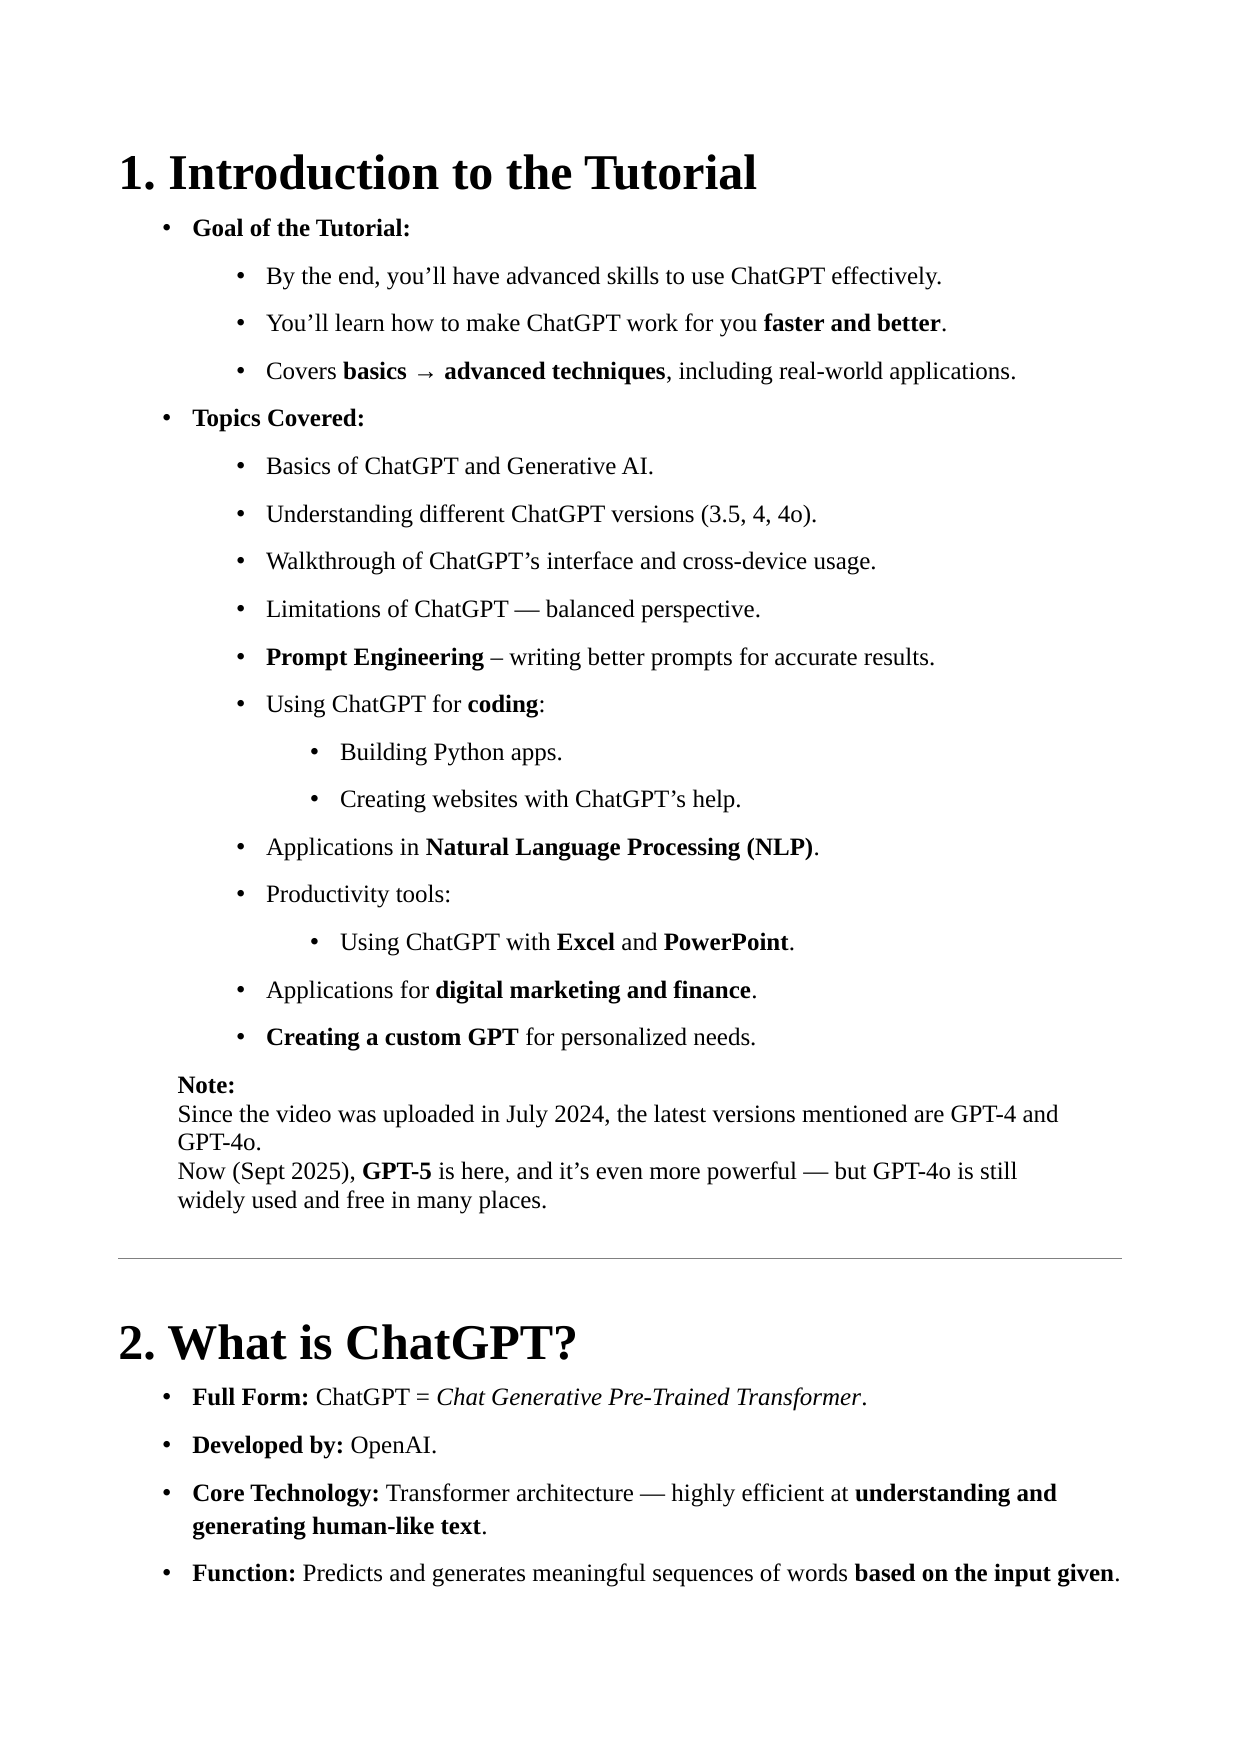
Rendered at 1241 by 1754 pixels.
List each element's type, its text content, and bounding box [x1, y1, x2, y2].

list You’ll learn how to make ChatGPT work for you faster and better. [236, 308, 1122, 337]
list Core Technology: Transformer architecture — highly efficient at understanding and generating human-like text. [162, 1478, 1122, 1539]
list Using ChatGPT with Excel and PowerPoint. [310, 927, 1122, 956]
list Covers basics → advanced techniques, including real-world applications. [236, 356, 1122, 385]
list Creating websites with ChatGPT’s help. [310, 784, 1122, 813]
list Basics of ChatGPT and Generative AI. [236, 451, 1122, 480]
list Creating a custom GPT for personalized needs. [236, 1022, 1122, 1051]
text Note: Since the video was uploaded in July 2024, the latest versions mentioned are GPT-4 and GPT-4o. Now (Sept 2025), GPT-5 is here, and it’s even more powerful — but GPT-4o is still widely used and free in many places. [177, 1070, 1063, 1214]
list Developed by: OpenAI. [162, 1430, 1122, 1459]
list Topics Covered: [162, 403, 1122, 432]
list Function: Predicts and generates meaningful sequences of words based on the input given. [162, 1558, 1122, 1587]
list Applications for digital marketing and finance. [236, 975, 1122, 1003]
list Limitations of ChatGPT — balanced perspective. [236, 594, 1122, 623]
list Applications in Natural Language Processing (NLP). [236, 832, 1122, 861]
list Prompt Engineering – writing better prompts for accurate results. [236, 642, 1122, 670]
list Walkthrough of ChatGPT’s interface and cross-device usage. [236, 546, 1122, 575]
subtitle 1. Introduction to the Tutorial [118, 143, 1122, 201]
list Understanding different ChatGPT versions (3.5, 4, 4o). [236, 499, 1122, 527]
subtitle 2. What is ChatGPT? [118, 1312, 1122, 1370]
list Full Form: ChatGPT = Chat Generative Pre-Trained Transformer. [162, 1382, 1122, 1411]
list Using ChatGPT for coding: [236, 689, 1122, 718]
list Goal of the Tutorial: [162, 213, 1122, 242]
list Productivity tools: [236, 879, 1122, 908]
list By the end, you’ll have advanced skills to use ChatGPT effectively. [236, 261, 1122, 289]
list Building Python apps. [310, 737, 1122, 766]
